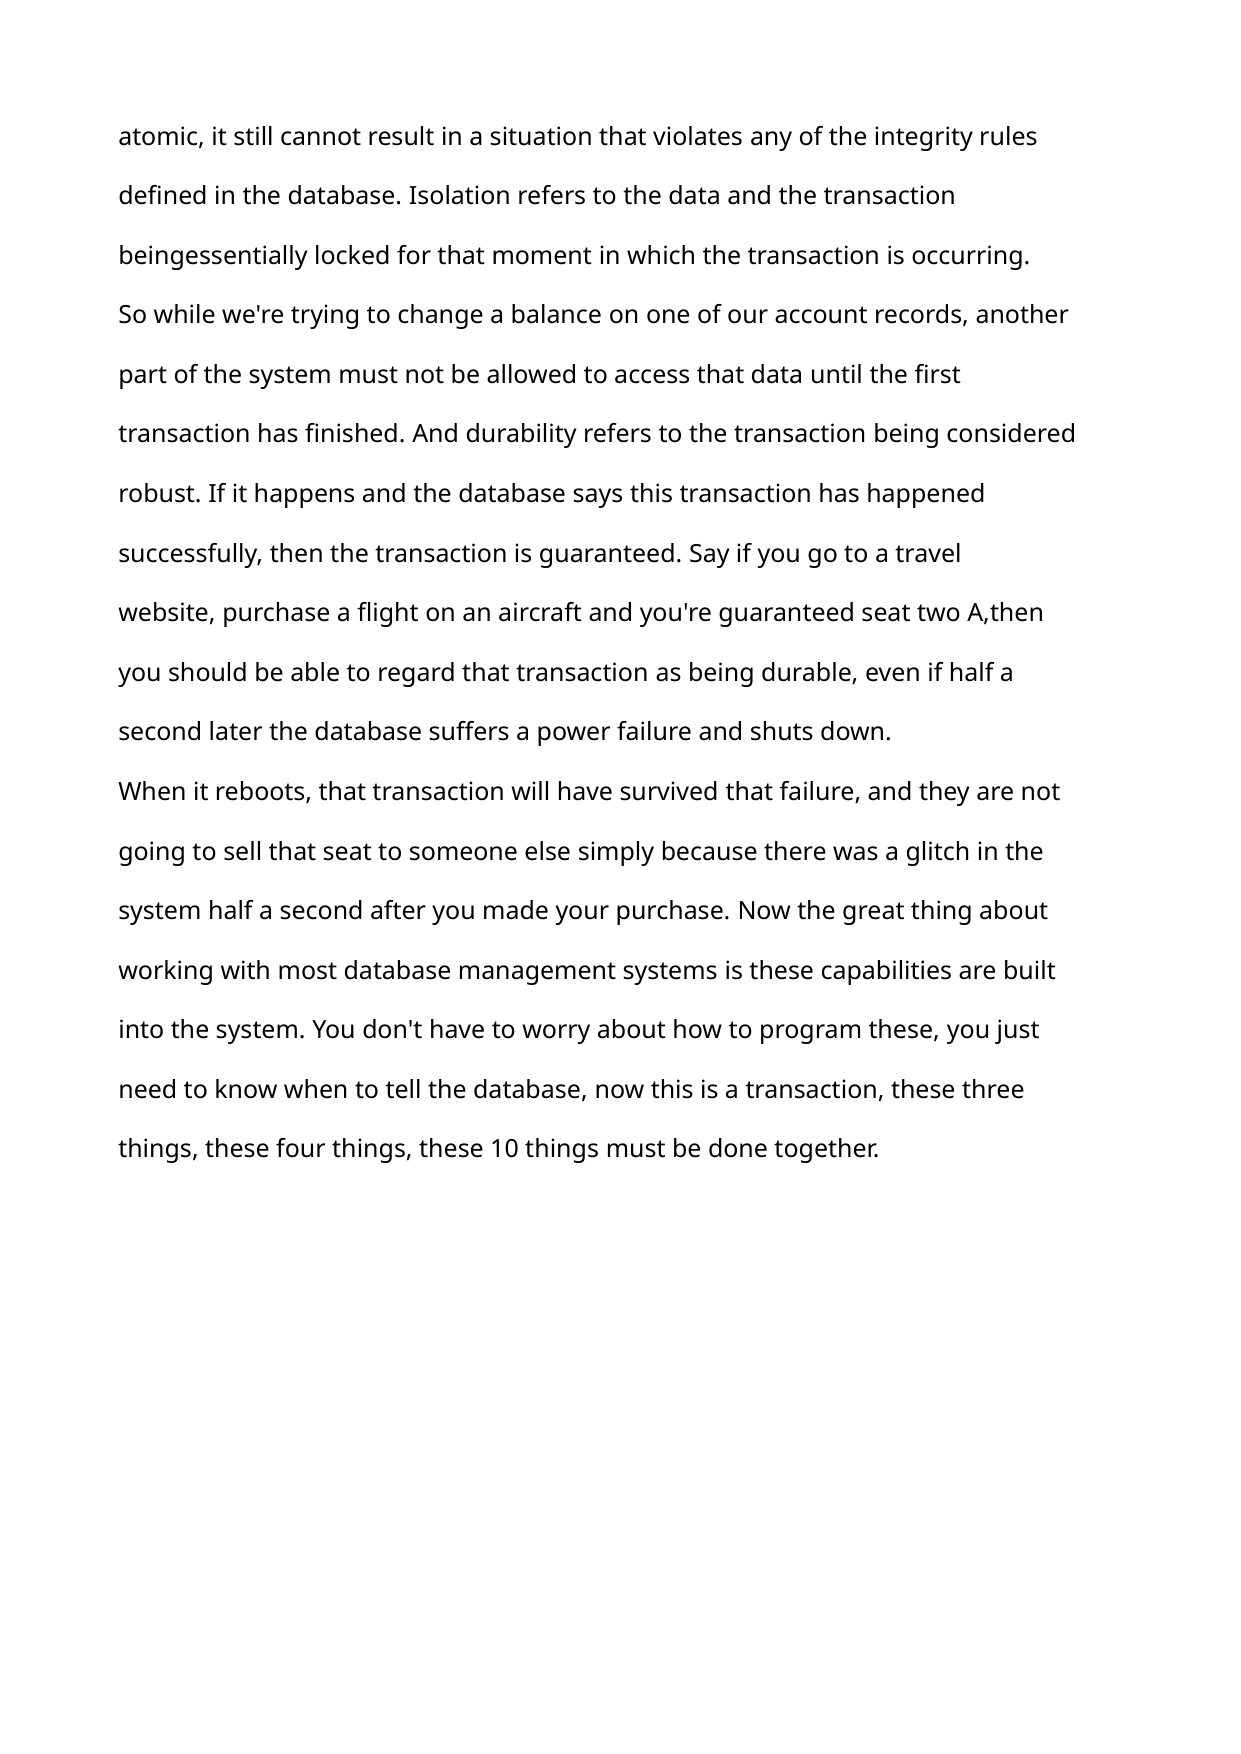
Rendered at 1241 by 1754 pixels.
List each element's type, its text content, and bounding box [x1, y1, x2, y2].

text So while we're trying to change a balance on one of our account records, another part of the system must not be allowed to access that data until the first transaction has finished. And durability refers to the transaction being considered robust. If it happens and the database says this transaction has happened successfully, then the transaction is guaranteed. Say if you go to a travel website, purchase a flight on an aircraft and you're guaranteed seat two A,then you should be able to regard that transaction as being durable, even if half a second later the database suffers a power failure and shuts down. [118, 297, 1084, 748]
text When it reboots, that transaction will have survived that failure, and they are not going to sell that seat to someone else simply because there was a glitch in the system half a second after you made your purchase. Now the great thing about working with most database management systems is these capabilities are built into the system. You don't have to worry about how to program these, you just need to know when to tell the database, now this is a transaction, these three things, these four things, these 10 things must be done together. [118, 773, 1084, 1165]
text atomic, it still cannot result in a situation that violates any of the integrity rules defined in the database. Isolation refers to the data and the transaction beingessentially locked for that moment in which the transaction is occurring. [118, 118, 1084, 271]
